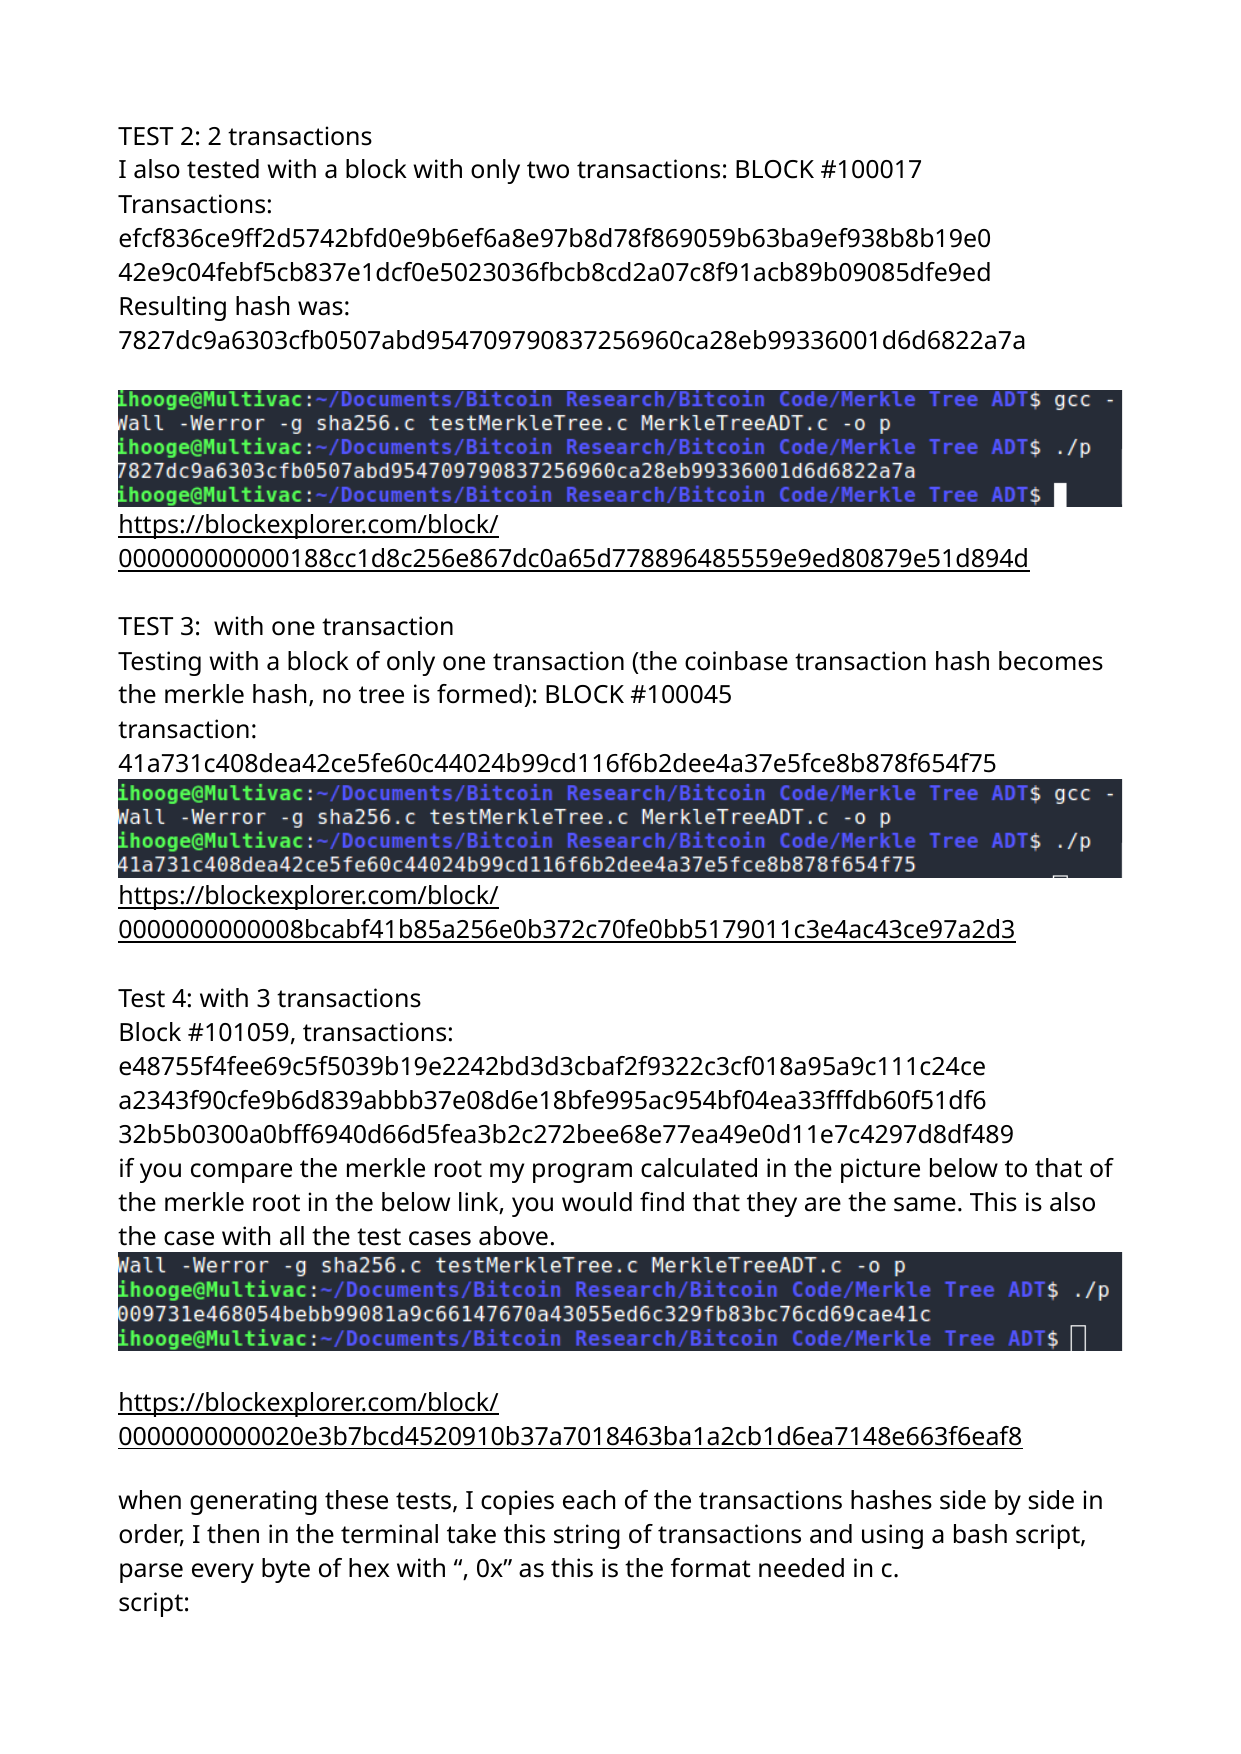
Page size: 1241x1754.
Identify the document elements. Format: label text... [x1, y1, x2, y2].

text Resulting hash was: [118, 288, 1122, 322]
text Test 4: with 3 transactions [118, 980, 1122, 1014]
text 7827dc9a6303cfb0507abd954709790837256960ca28eb99336001d6d6822a7a [118, 322, 1122, 357]
text 42e9c04febf5cb837e1dcf0e5023036fbcb8cd2a07c8f91acb89b09085dfe9ed [118, 254, 1122, 288]
text e48755f4fee69c5f5039b19e2242bd3d3cbaf2f9322c3cf018a95a9c111c24ce [118, 1048, 1122, 1082]
text a2343f90cfe9b6d839abbb37e08d6e18bfe995ac954bf04ea33fffdb60f51df6 [118, 1082, 1122, 1116]
text TEST 3: with one transaction [118, 609, 1122, 643]
text TEST 2: 2 transactions [118, 118, 1122, 152]
text script: [118, 1585, 1122, 1619]
text transaction: 41a731c408dea42ce5fe60c44024b99cd116f6b2dee4a37e5fce8b878f654f75 [118, 711, 1122, 779]
text I also tested with a block with only two transactions: BLOCK #100017 [118, 152, 1122, 186]
text Block #101059, transactions: [118, 1014, 1122, 1048]
text efcf836ce9ff2d5742bfd0e9b6ef6a8e97b8d78f869059b63ba9ef938b8b19e0 [118, 220, 1122, 254]
text if you compare the merkle root my program calculated in the picture below to that of the merkle root in the below link, you would find that they are the same. This is also the case with all the test cases above. [118, 1151, 1122, 1252]
text https://blockexplorer.com/block/0000000000008bcabf41b85a256e0b372c70fe0bb5179011c3e4ac43ce97a2d3 [118, 878, 1122, 946]
text https://blockexplorer.com/block/000000000000188cc1d8c256e867dc0a65d778896485559e9ed80879e51d894d [118, 507, 1122, 575]
text Testing with a block of only one transaction (the coinbase transaction hash becomes the merkle hash, no tree is formed): BLOCK #100045 [118, 643, 1122, 711]
text 32b5b0300a0bff6940d66d5fea3b2c272bee68e77ea49e0d11e7c4297d8df489 [118, 1116, 1122, 1151]
text when generating these tests, I copies each of the transactions hashes side by side in order, I then in the terminal take this string of transactions and using a bash script, parse every byte of hex with “, 0x” as this is the format needed in c. [118, 1483, 1122, 1585]
picture [118, 390, 1123, 507]
picture [118, 779, 1123, 878]
text Transactions: [118, 186, 1122, 220]
text https://blockexplorer.com/block/0000000000020e3b7bcd4520910b37a7018463ba1a2cb1d6ea7148e663f6eaf8 [118, 1385, 1122, 1453]
picture [118, 1252, 1123, 1351]
